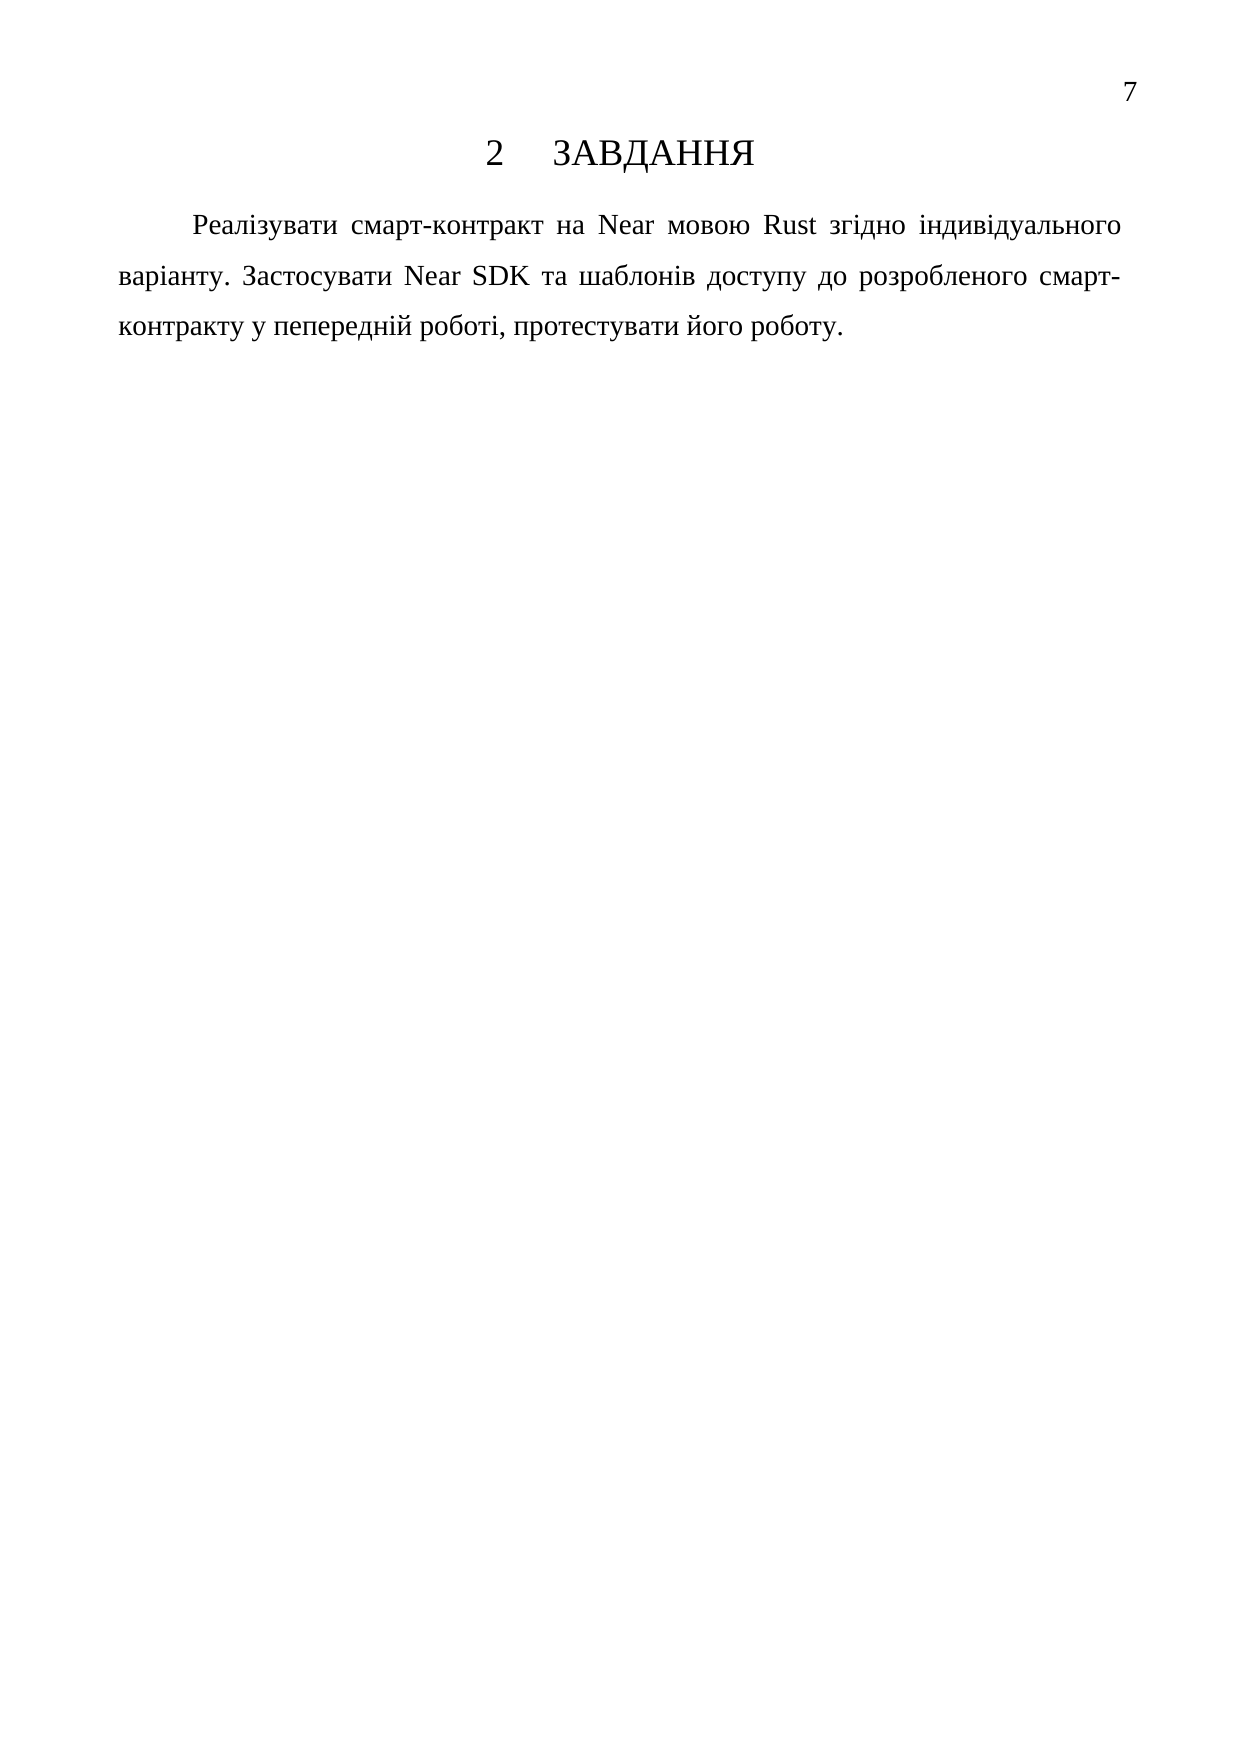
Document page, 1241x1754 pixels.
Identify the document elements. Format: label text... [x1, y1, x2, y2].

text Реалізувати смарт-контракт на Near мовою Rust згідно індивідуального варіанту. Застосувати Near SDK та шаблонів доступу до розробленого смарт-контракту у пепередній роботі, протестувати його роботу. [118, 207, 1122, 342]
subtitle Завдання [118, 130, 1122, 173]
